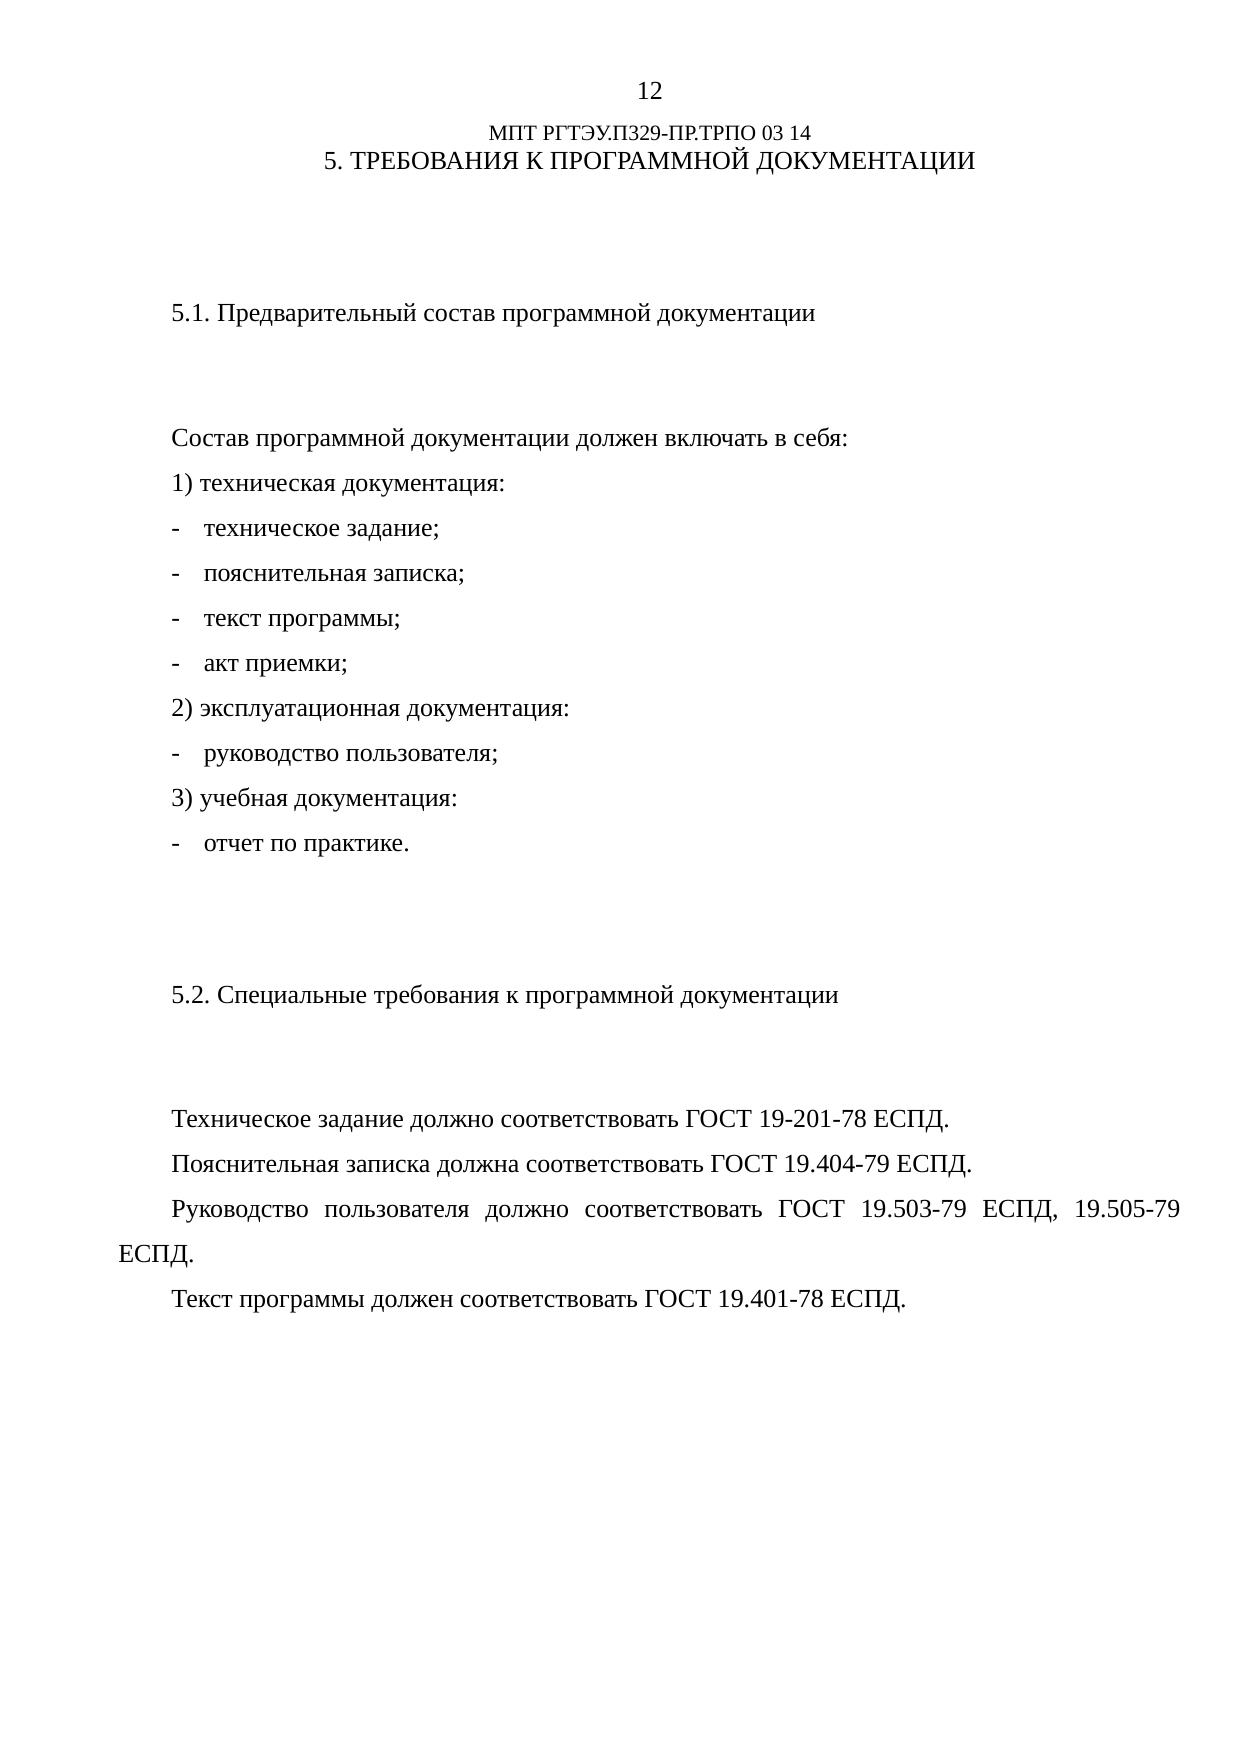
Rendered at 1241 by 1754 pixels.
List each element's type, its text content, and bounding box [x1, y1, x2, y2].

text Состав программной документации должен включать в себя: [118, 422, 1181, 452]
subtitle учебная документация: [118, 782, 1181, 812]
subtitle акт приемки; [118, 647, 1181, 677]
subtitle эксплуатационная документация: [118, 692, 1181, 722]
subtitle техническая документация: [118, 467, 1181, 497]
subtitle пояснительная записка; [118, 557, 1181, 587]
subtitle Специальные требования к программной документации [118, 979, 1181, 1009]
subtitle отчет по практике. [118, 827, 1181, 857]
text Текст программы должен соответствовать ГОСТ 19.401-78 ЕСПД. [118, 1283, 1181, 1313]
subtitle техническое задание; [118, 512, 1181, 542]
subtitle Требования к программной документации [118, 145, 1181, 175]
text Руководство пользователя должно соответствовать ГОСТ 19.503-79 ЕСПД, 19.505-79 ЕСПД. [118, 1193, 1181, 1268]
text Пояснительная записка должна соответствовать ГОСТ 19.404-79 ЕСПД. [118, 1148, 1181, 1178]
subtitle Предварительный состав программной документации [118, 297, 1181, 327]
subtitle руководство пользователя; [118, 737, 1181, 767]
text Техническое задание должно соответствовать ГОСТ 19-201-78 ЕСПД. [118, 1103, 1181, 1133]
subtitle текст программы; [118, 602, 1181, 632]
